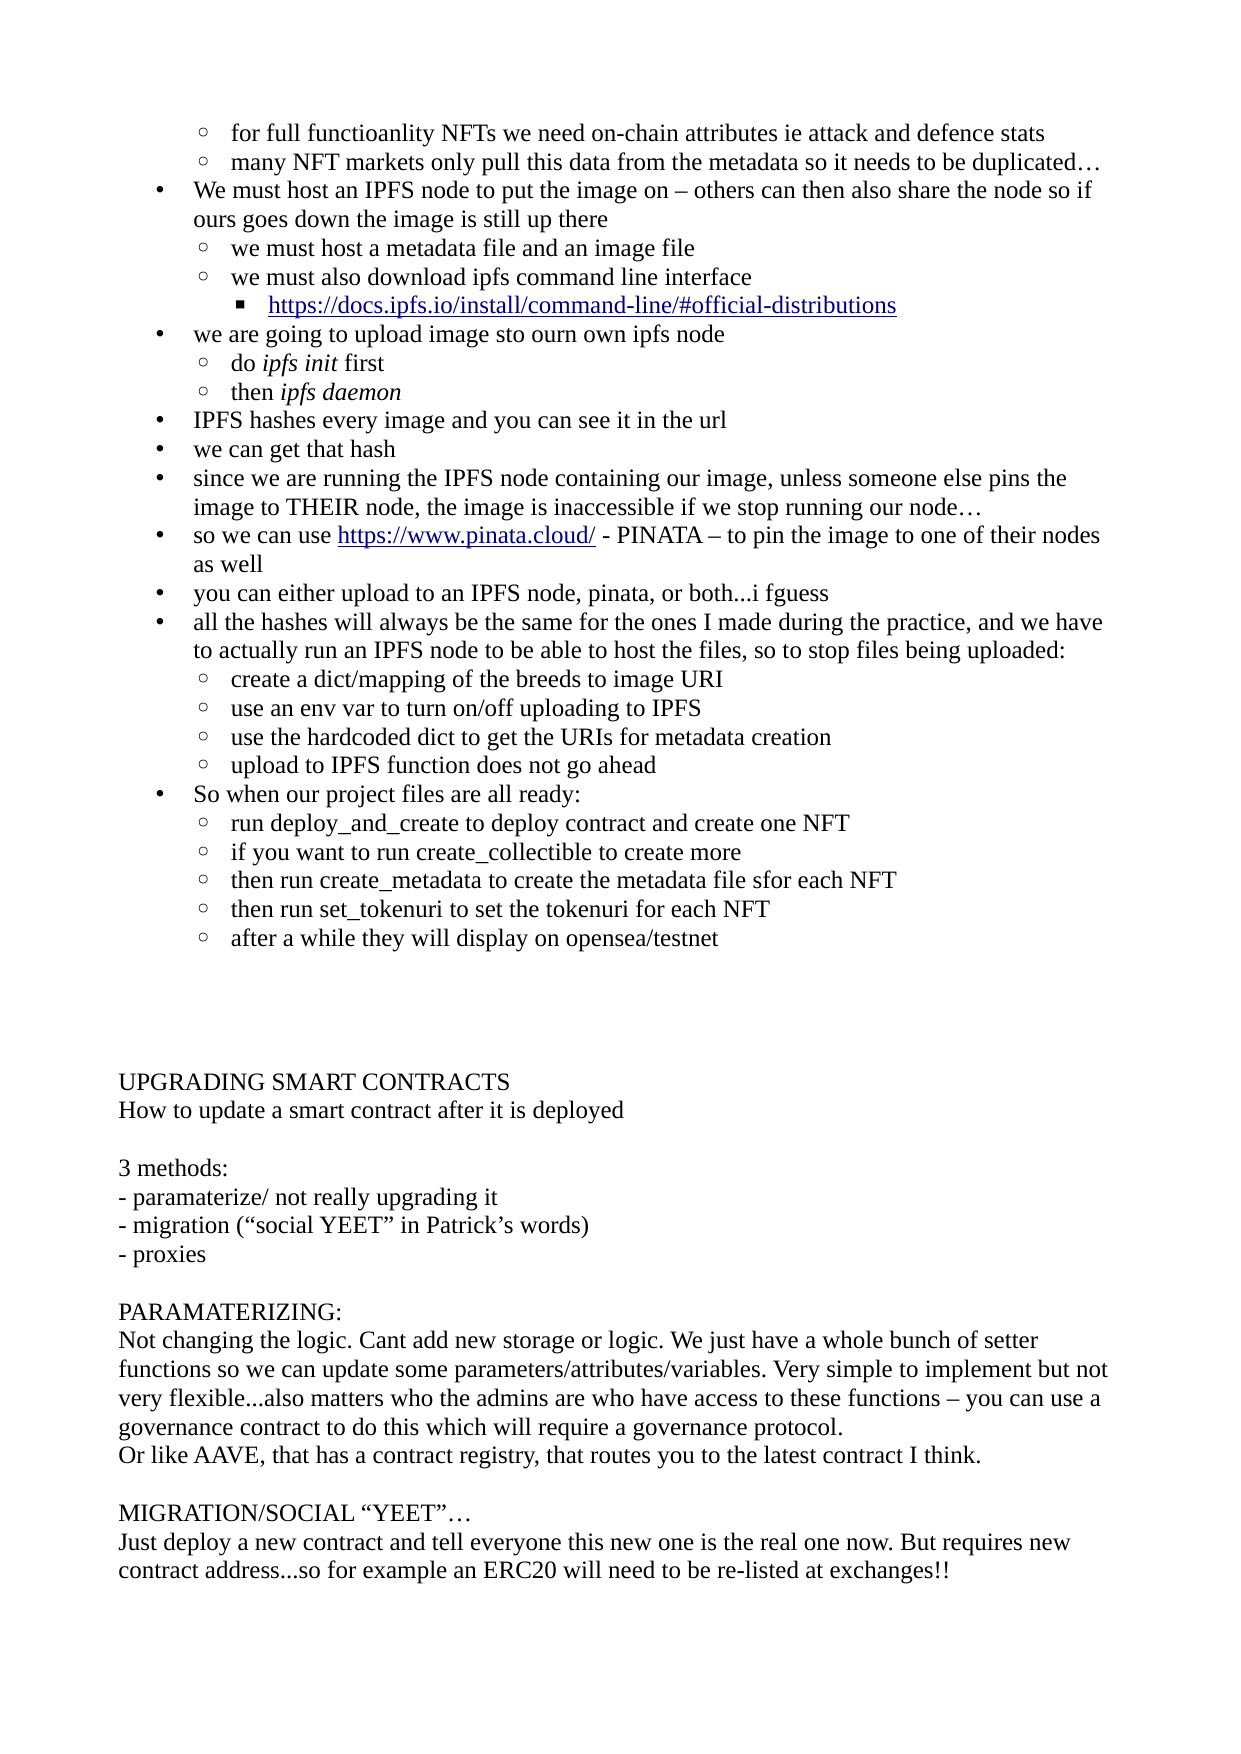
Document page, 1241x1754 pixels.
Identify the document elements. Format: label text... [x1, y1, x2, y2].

list after a while they will display on opensea/testnet [193, 923, 1122, 952]
text UPGRADING SMART CONTRACTS [118, 1067, 1122, 1096]
text MIGRATION/SOCIAL “YEET”… [118, 1498, 1122, 1527]
text - proxies [118, 1239, 1122, 1268]
list we must also download ipfs command line interface [193, 262, 1122, 291]
list https://docs.ipfs.io/install/command-line/#official-distributions [231, 291, 1122, 319]
list then ipfs daemon [193, 377, 1122, 406]
text Just deploy a new contract and tell everyone this new one is the real one now. But requires new contract address...so for example an ERC20 will need to be re-listed at exchanges!! [118, 1527, 1122, 1584]
text 3 methods: [118, 1153, 1122, 1182]
text - migration (“social YEET” in Patrick’s words) [118, 1211, 1122, 1239]
list we can get that hash [156, 434, 1122, 463]
list So when our project files are all ready: [156, 779, 1122, 808]
list since we are running the IPFS node containing our image, unless someone else pins the image to THEIR node, the image is inaccessible if we stop running our node… [156, 463, 1122, 521]
text Or like AAVE, that has a contract registry, that routes you to the latest contract I think. [118, 1441, 1122, 1469]
list then run set_tokenuri to set the tokenuri for each NFT [193, 894, 1122, 923]
list so we can use https://www.pinata.cloud/ - PINATA – to pin the image to one of their nodes as well [156, 521, 1122, 578]
list use the hardcoded dict to get the URIs for metadata creation [193, 722, 1122, 751]
list we are going to upload image sto ourn own ipfs node [156, 319, 1122, 348]
list create a dict/mapping of the breeds to image URI [193, 664, 1122, 693]
list many NFT markets only pull this data from the metadata so it needs to be duplicated… [193, 147, 1122, 176]
list use an env var to turn on/off uploading to IPFS [193, 693, 1122, 722]
list all the hashes will always be the same for the ones I made during the practice, and we have to actually run an IPFS node to be able to host the files, so to stop files being uploaded: [156, 607, 1122, 664]
text How to update a smart contract after it is deployed [118, 1096, 1122, 1124]
list run deploy_and_create to deploy contract and create one NFT [193, 808, 1122, 837]
list upload to IPFS function does not go ahead [193, 751, 1122, 779]
list We must host an IPFS node to put the image on – others can then also share the node so if ours goes down the image is still up there [156, 176, 1122, 233]
list IPFS hashes every image and you can see it in the url [156, 406, 1122, 434]
list do ipfs init first [193, 348, 1122, 377]
list you can either upload to an IPFS node, pinata, or both...i fguess [156, 578, 1122, 607]
list we must host a metadata file and an image file [193, 233, 1122, 262]
list if you want to run create_collectible to create more [193, 837, 1122, 866]
text Not changing the logic. Cant add new storage or logic. We just have a whole bunch of setter functions so we can update some parameters/attributes/variables. Very simple to implement but not very flexible...also matters who the admins are who have access to these functions – you can use a governance contract to do this which will require a governance protocol. [118, 1326, 1122, 1441]
list then run create_metadata to create the metadata file sfor each NFT [193, 866, 1122, 894]
text PARAMATERIZING: [118, 1297, 1122, 1326]
text - paramaterize/ not really upgrading it [118, 1182, 1122, 1211]
list for full functioanlity NFTs we need on-chain attributes ie attack and defence stats [193, 118, 1122, 147]
